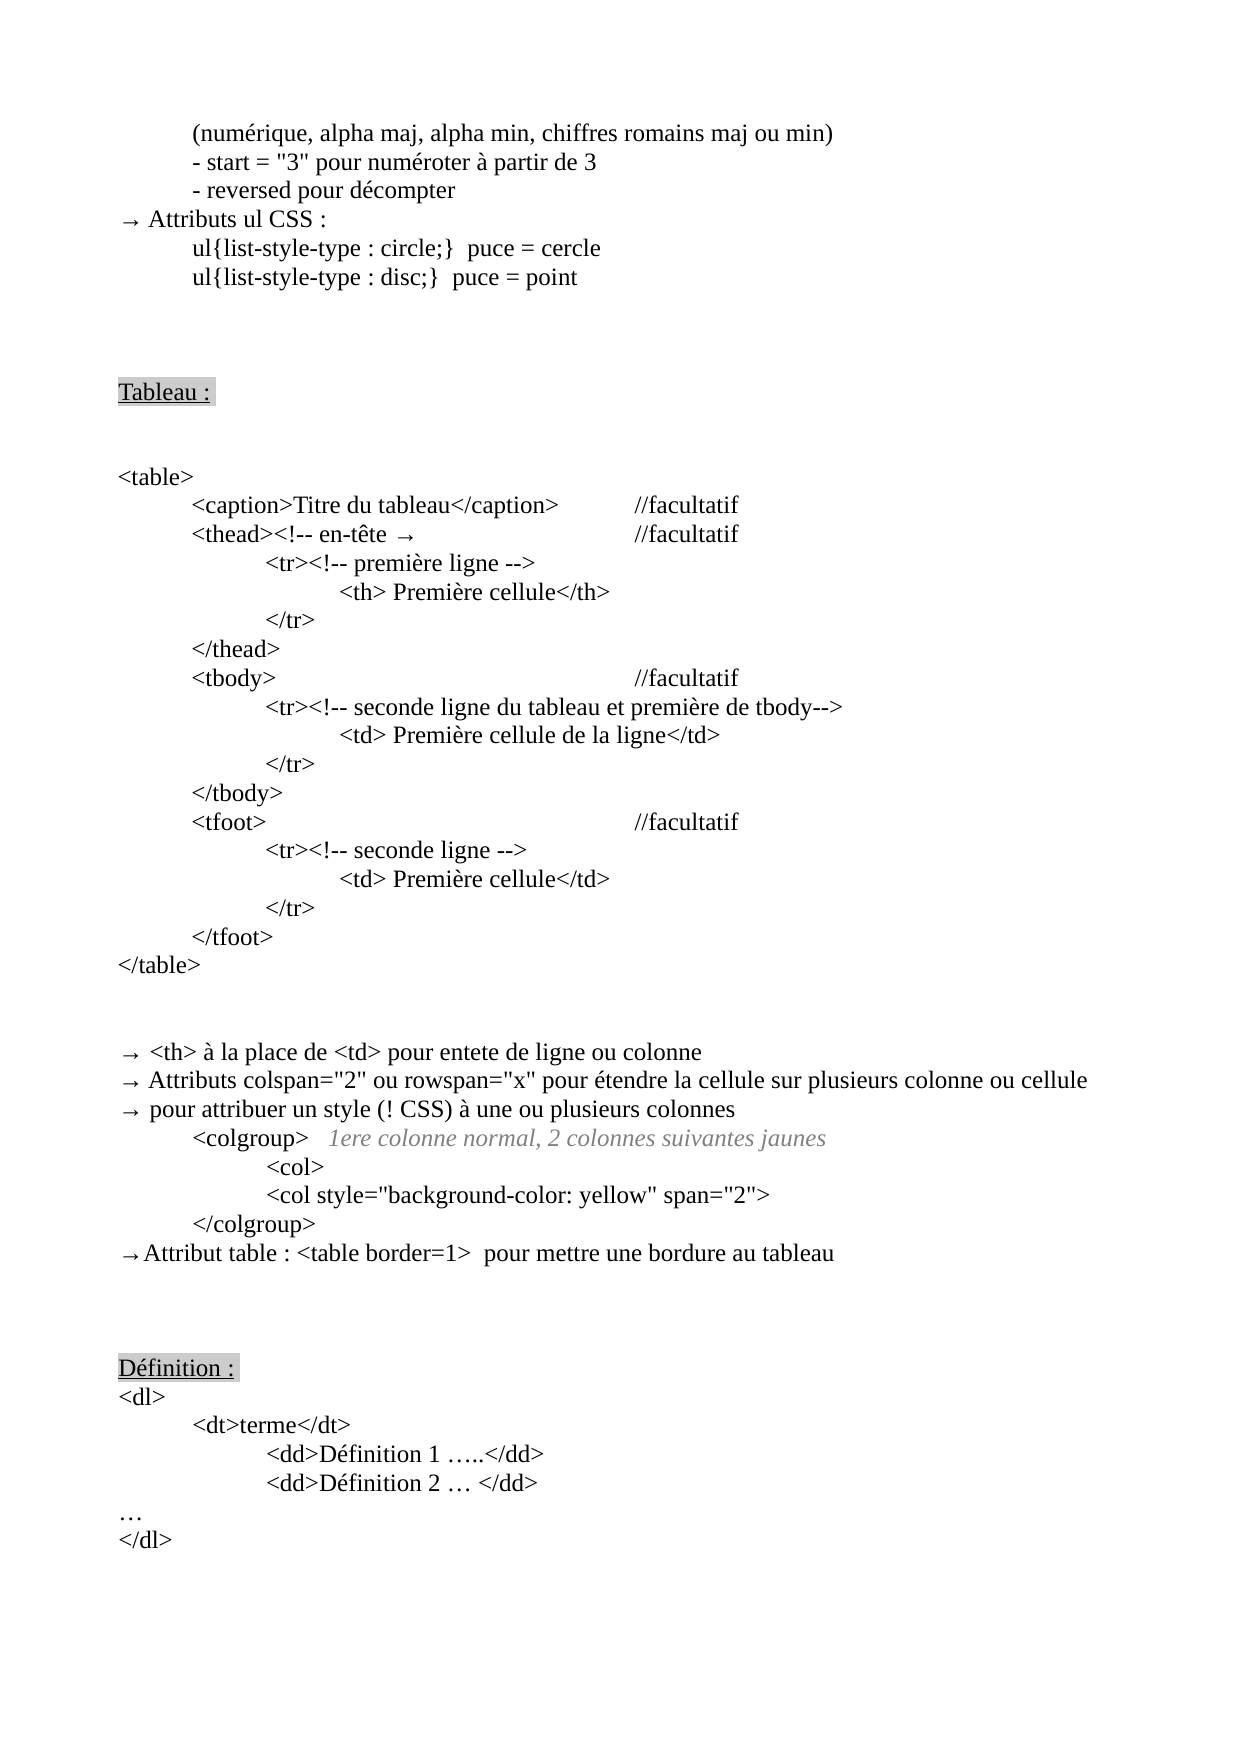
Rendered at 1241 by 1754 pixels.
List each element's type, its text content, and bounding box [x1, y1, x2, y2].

text </table> [117, 951, 1124, 979]
text <dl> [118, 1382, 1122, 1411]
text ul{list-style-type : disc;} puce = point [118, 262, 1122, 291]
text <dt>terme</dt> [118, 1411, 1122, 1439]
text <col style="background-color: yellow" span="2"> [118, 1181, 1122, 1209]
text <td> Première cellule de la ligne</td> [117, 721, 1124, 749]
text <tbody> //facultatif [117, 663, 1124, 692]
text <thead><!-- en-tête → //facultatif [117, 519, 1124, 548]
text <tr><!-- seconde ligne --> [117, 836, 1124, 864]
text ul{list-style-type : circle;} puce = cercle [118, 233, 1122, 262]
text → Attributs colspan="2" ou rowspan="x" pour étendre la cellule sur plusieurs colonne ou cellule [118, 1066, 1122, 1094]
text <col> [118, 1152, 1122, 1181]
text → pour attribuer un style (! CSS) à une ou plusieurs colonnes [118, 1094, 1122, 1123]
text <table> [117, 462, 1124, 491]
text Définition : [118, 1353, 1122, 1382]
text <tr><!-- première ligne --> [117, 548, 1124, 577]
text </thead> [117, 634, 1124, 663]
text <tr><!-- seconde ligne du tableau et première de tbody--> [117, 692, 1124, 721]
text Tableau : [118, 377, 1122, 406]
text <dd>Définition 1 …..</dd> [118, 1439, 1122, 1468]
text <caption>Titre du tableau</caption> //facultatif [117, 491, 1124, 519]
text (numérique, alpha maj, alpha min, chiffres romains maj ou min) [118, 118, 1122, 147]
text </tfoot> [117, 922, 1124, 951]
text </dl> [118, 1526, 1122, 1554]
text <td> Première cellule</td> [117, 864, 1124, 893]
text <dd>Définition 2 … </dd> [118, 1468, 1122, 1497]
text → <th> à la place de <td> pour entete de ligne ou colonne [118, 1037, 1122, 1066]
text →Attribut table : <table border=1> pour mettre une bordure au tableau [118, 1238, 1122, 1267]
text </colgroup> [118, 1209, 1122, 1238]
text </tr> [117, 606, 1124, 634]
text <colgroup> 1ere colonne normal, 2 colonnes suivantes jaunes [118, 1123, 1122, 1152]
text </tbody> [117, 778, 1124, 807]
text → Attributs ul CSS : [118, 204, 1122, 233]
text - start = "3" pour numéroter à partir de 3 [118, 147, 1122, 176]
text … [118, 1497, 1122, 1526]
text <tfoot> //facultatif [117, 807, 1124, 836]
text </tr> [117, 893, 1124, 922]
text </tr> [117, 749, 1124, 778]
text <th> Première cellule</th> [117, 577, 1124, 606]
text - reversed pour décompter [118, 176, 1122, 204]
